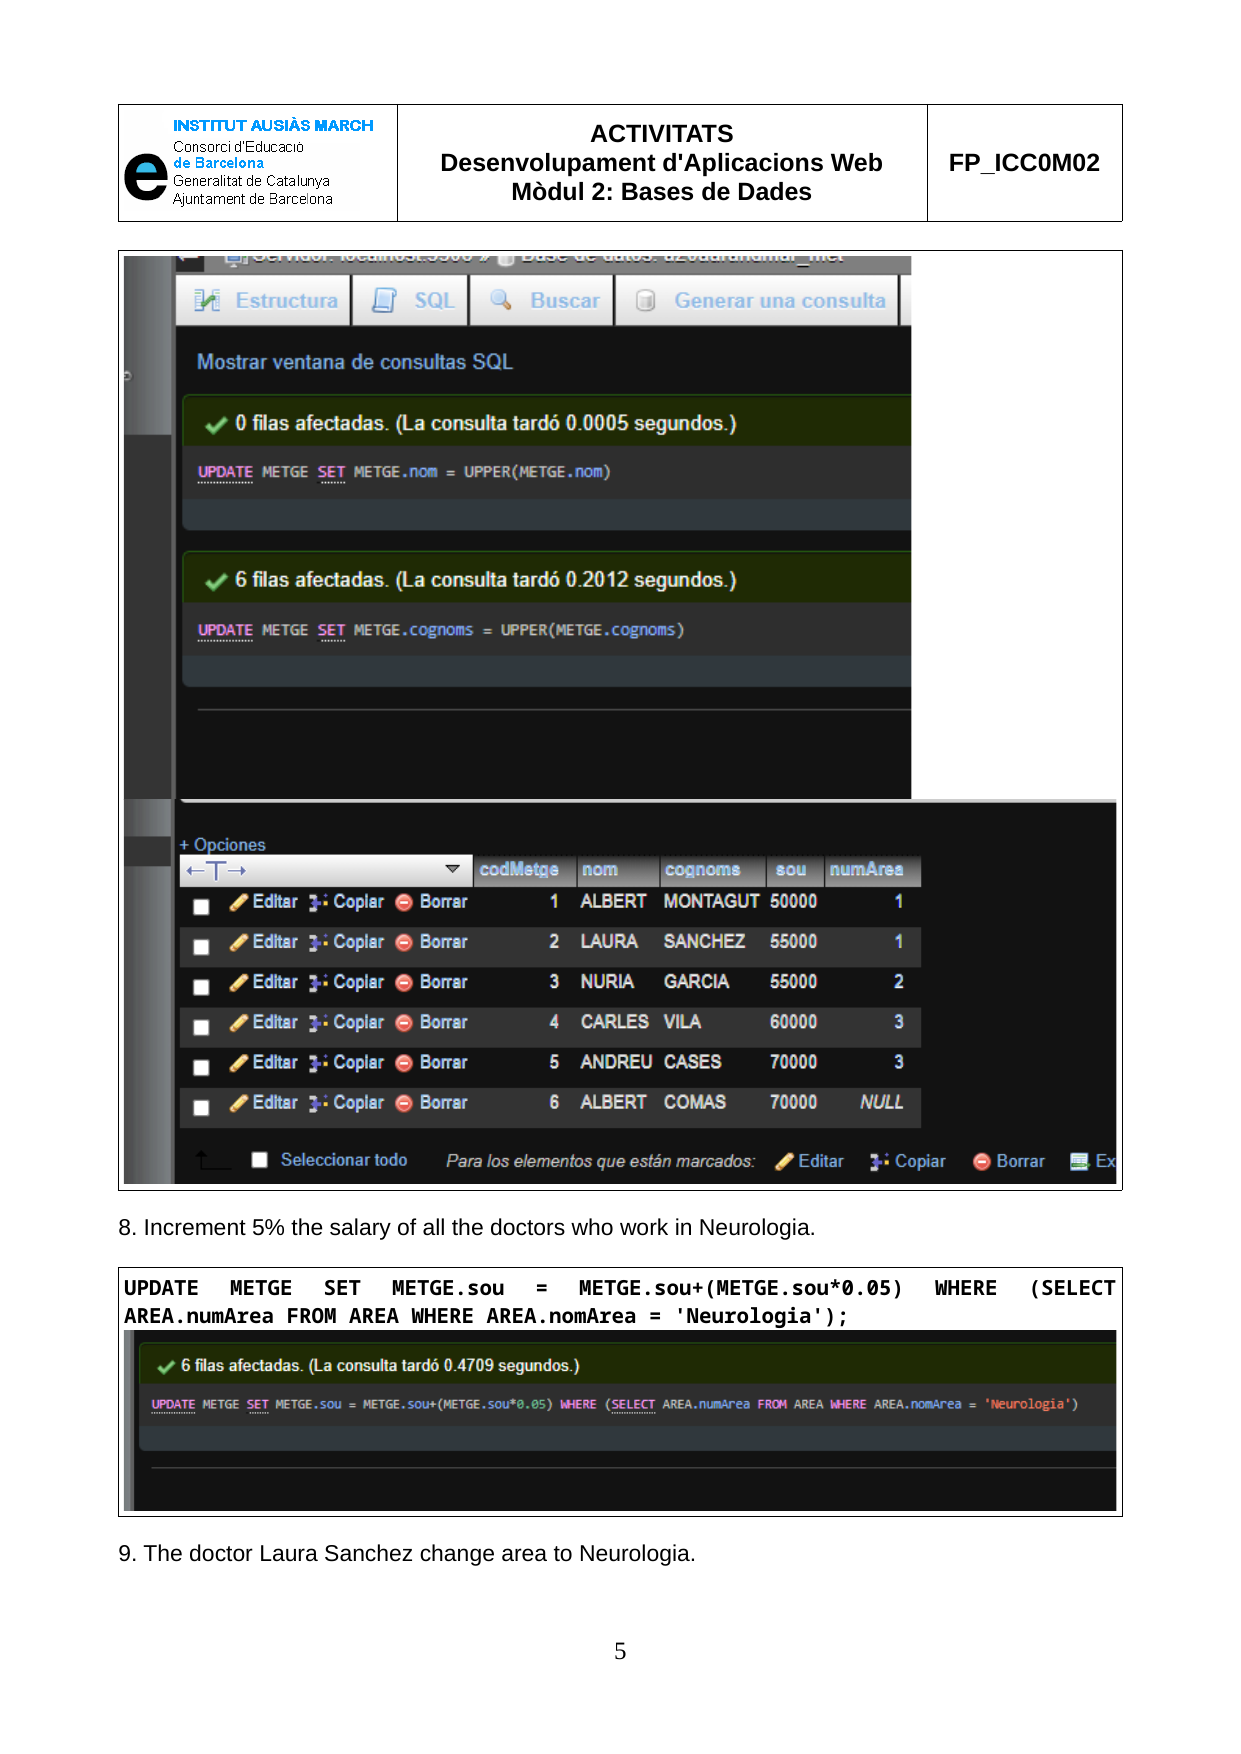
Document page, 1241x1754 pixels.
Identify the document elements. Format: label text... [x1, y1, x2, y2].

table_header [119, 251, 1122, 1190]
text 8. Increment 5% the salary of all the doctors who work in Neurologia. [118, 1214, 1122, 1241]
table_header UPDATE METGE SET METGE.sou = METGE.sou+(METGE.sou*0.05) WHERE (SELECT AREA.numArea FROM AREA WHERE AREA.nomArea = 'Neurologia'); [119, 1268, 1122, 1516]
text 9. The doctor Laura Sanchez change area to Neurologia. [118, 1540, 1122, 1567]
